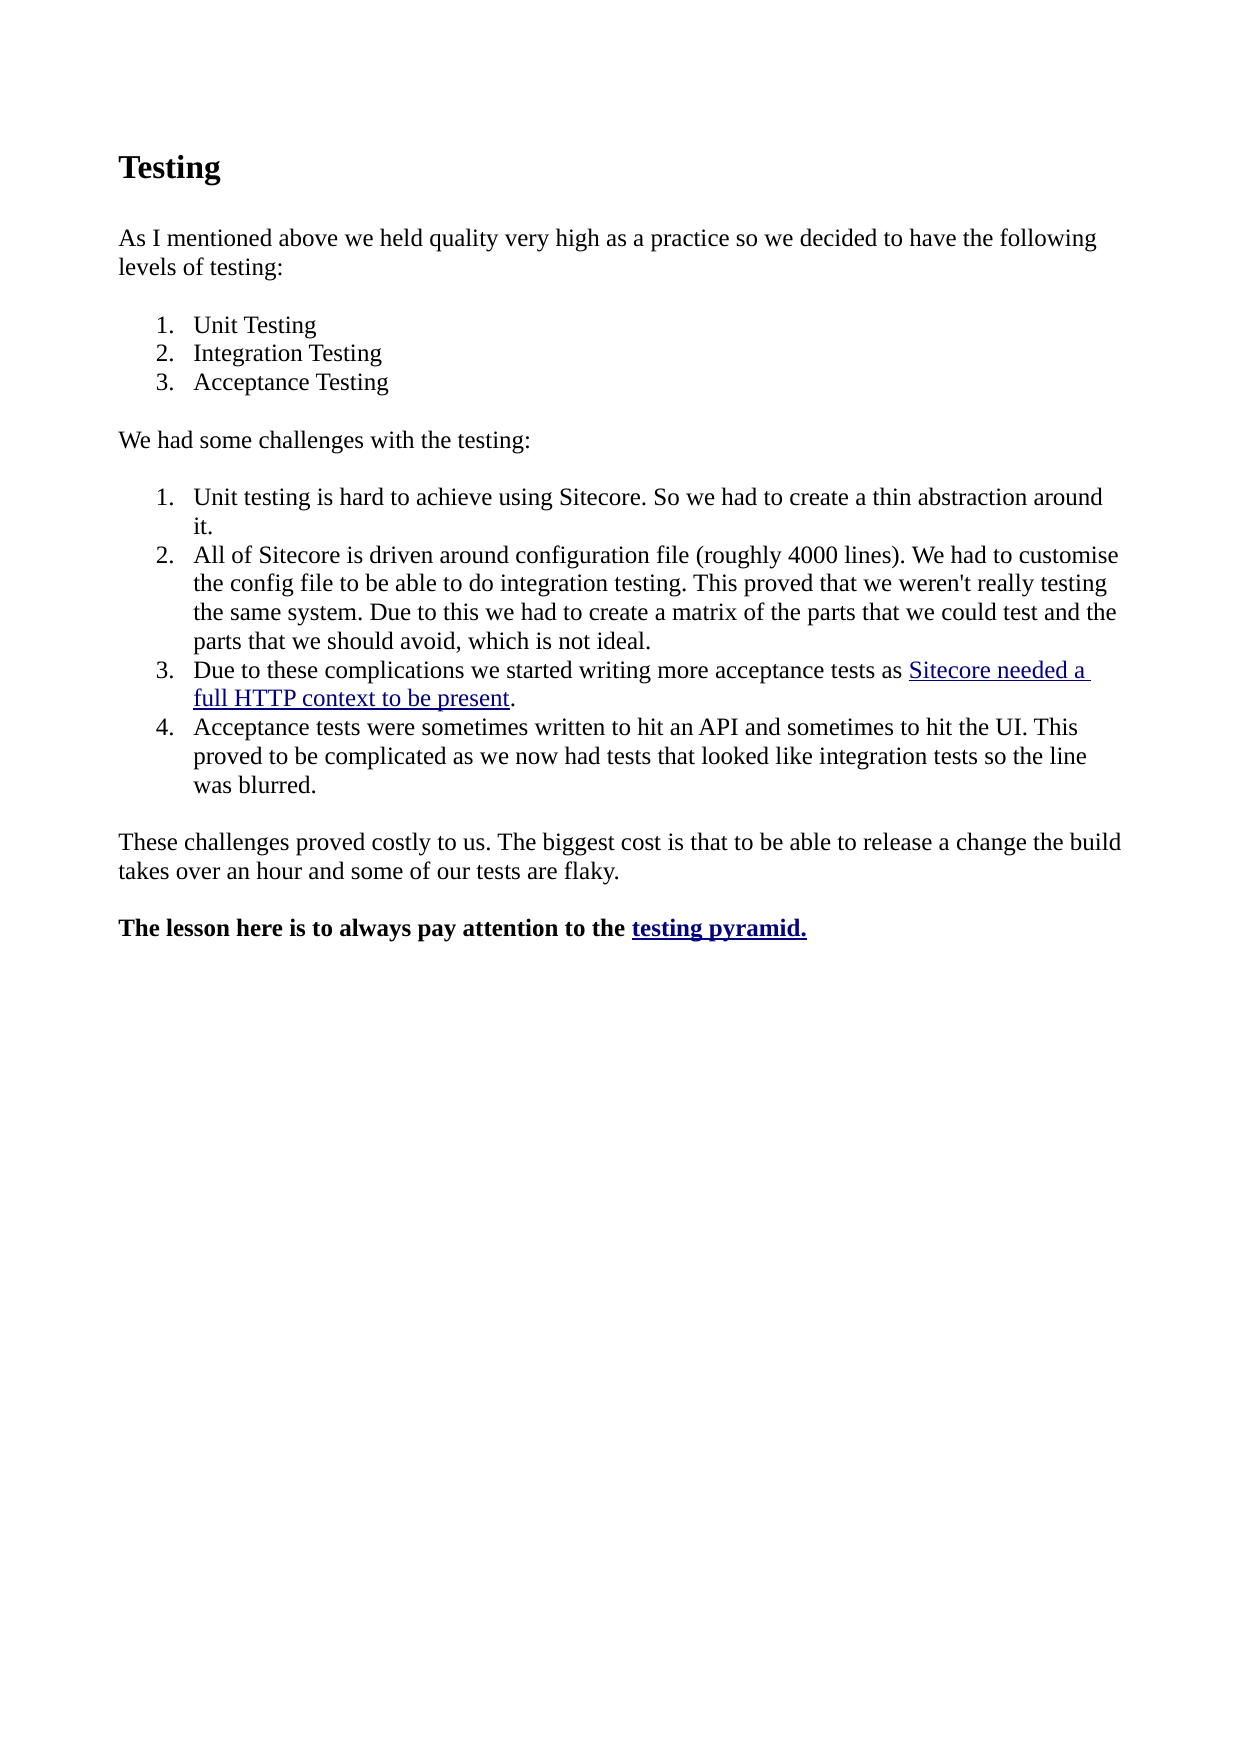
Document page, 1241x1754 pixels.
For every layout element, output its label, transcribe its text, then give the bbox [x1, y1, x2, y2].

list Unit testing is hard to achieve using Sitecore. So we had to create a thin abstraction around it. [156, 482, 1122, 540]
text Testing [118, 147, 1122, 185]
list Acceptance tests were sometimes written to hit an API and sometimes to hit the UI. This proved to be complicated as we now had tests that looked like integration tests so the line was blurred. [156, 712, 1122, 798]
text These challenges proved costly to us. The biggest cost is that to be able to release a change the build takes over an hour and some of our tests are flaky. [118, 827, 1122, 885]
text The lesson here is to always pay attention to the testing pyramid. [118, 913, 1122, 942]
list Acceptance Testing [156, 367, 1122, 396]
list Integration Testing [156, 338, 1122, 367]
list Due to these complications we started writing more acceptance tests as Sitecore needed a full HTTP context to be present. [156, 655, 1122, 712]
list Unit Testing [156, 310, 1122, 338]
text We had some challenges with the testing: [118, 425, 1122, 453]
list All of Sitecore is driven around configuration file (roughly 4000 lines). We had to customise the config file to be able to do integration testing. This proved that we weren't really testing the same system. Due to this we had to create a matrix of the parts that we could test and the parts that we should avoid, which is not ideal. [156, 540, 1122, 655]
text As I mentioned above we held quality very high as a practice so we decided to have the following levels of testing: [118, 223, 1122, 281]
